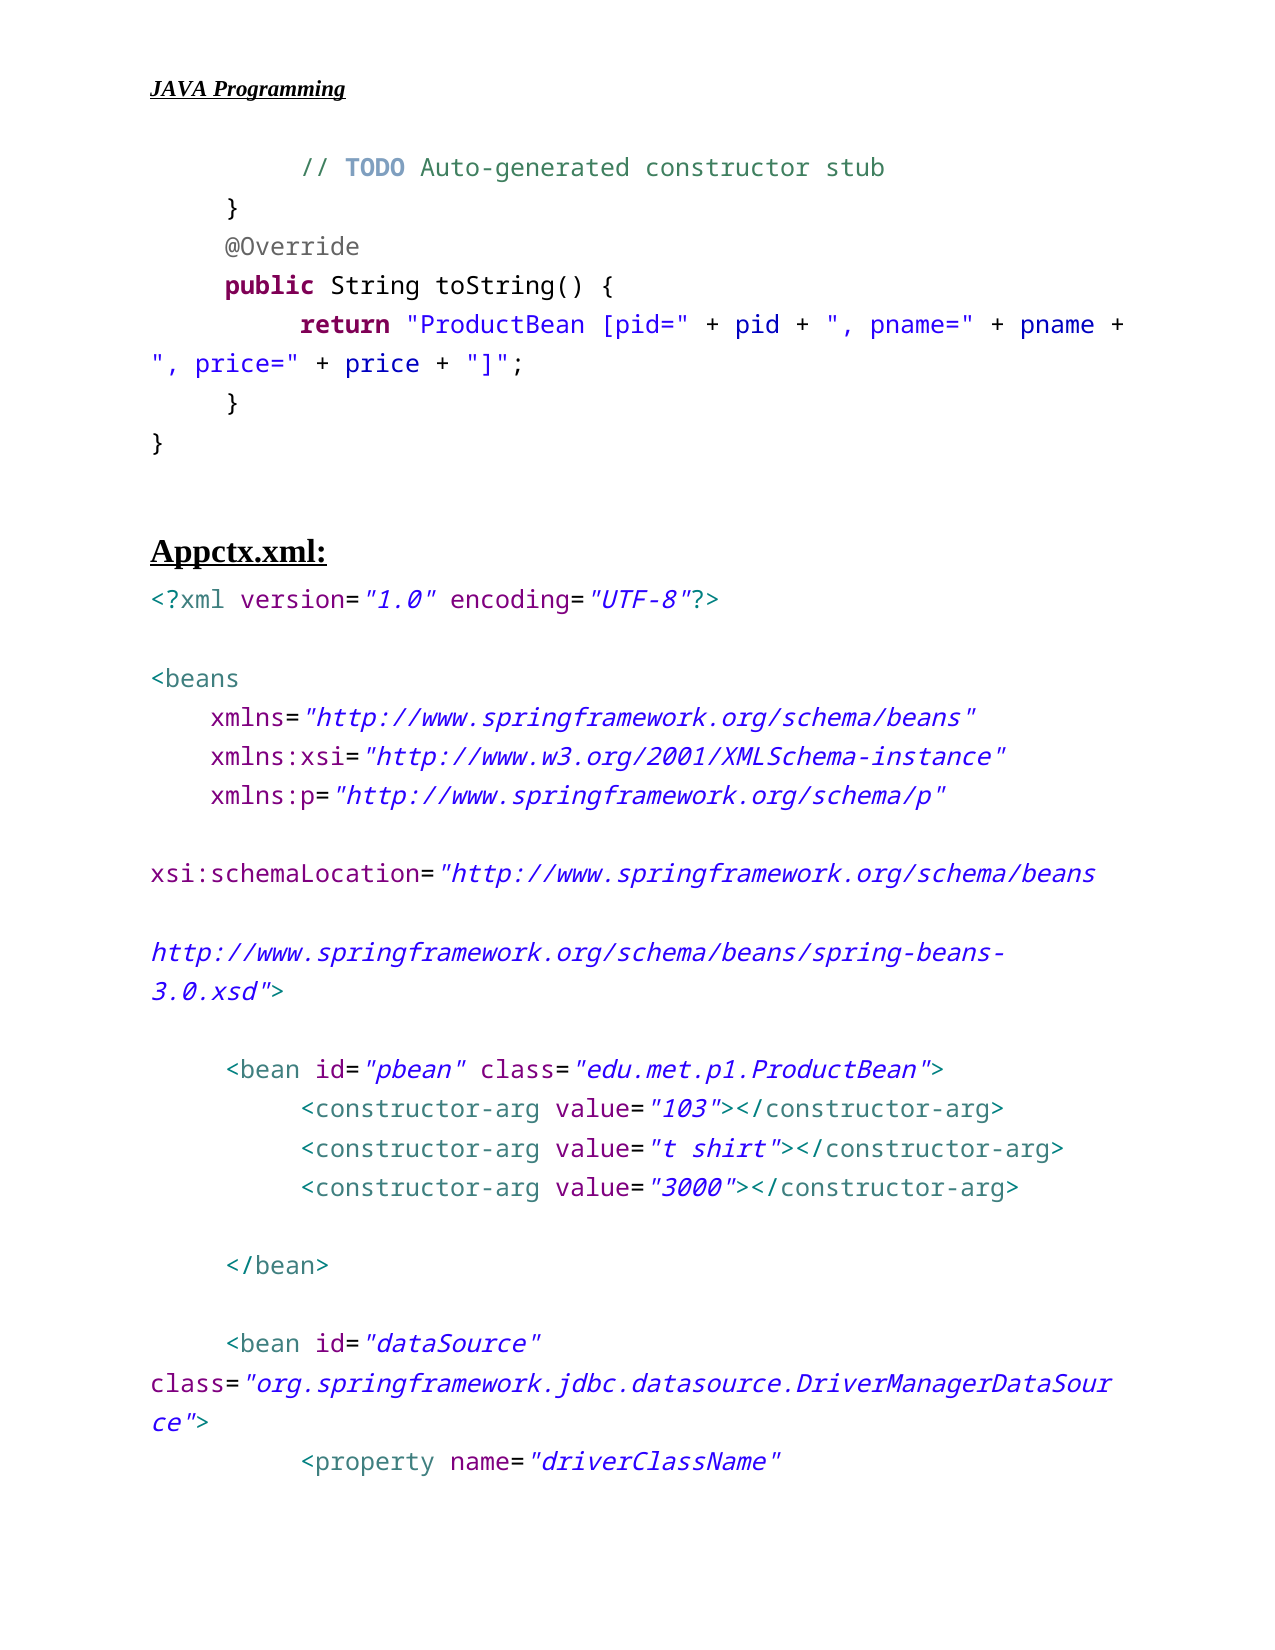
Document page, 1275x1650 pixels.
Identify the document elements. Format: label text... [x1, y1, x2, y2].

text return "ProductBean [pid=" + pid + ", pname=" + pname + ", price=" + price + "]"; [150, 307, 1125, 380]
text <constructor-arg value="3000"></constructor-arg> [150, 1169, 1125, 1203]
text <constructor-arg value="t shirt"></constructor-arg> [150, 1130, 1125, 1164]
text <bean id="dataSource" class="org.springframework.jdbc.datasource.DriverManagerDataSource"> [150, 1326, 1125, 1438]
subtitle Appctx.xml: [150, 531, 1125, 569]
text xmlns:p="http://www.springframework.org/schema/p" [150, 778, 1125, 812]
text <property name="driverClassName" [150, 1443, 1125, 1478]
text // TODO Auto-generated constructor stub [150, 150, 1125, 184]
text public String toString() { [150, 267, 1125, 302]
text <?xml version="1.0" encoding="UTF-8"?> [150, 582, 1125, 616]
text } [150, 424, 1125, 458]
text </bean> [150, 1248, 1125, 1282]
text xsi:schemaLocation="http://www.springframework.org/schema/beans [150, 817, 1125, 890]
text @Override [150, 228, 1125, 262]
text xmlns="http://www.springframework.org/schema/beans" [150, 699, 1125, 733]
text } [150, 385, 1125, 419]
text } [150, 189, 1125, 223]
text xmlns:xsi="http://www.w3.org/2001/XMLSchema-instance" [150, 738, 1125, 773]
text http://www.springframework.org/schema/beans/spring-beans-3.0.xsd"> [150, 895, 1125, 1008]
text <beans [150, 660, 1125, 694]
text <bean id="pbean" class="edu.met.p1.ProductBean"> [150, 1052, 1125, 1086]
text <constructor-arg value="103"></constructor-arg> [150, 1091, 1125, 1125]
